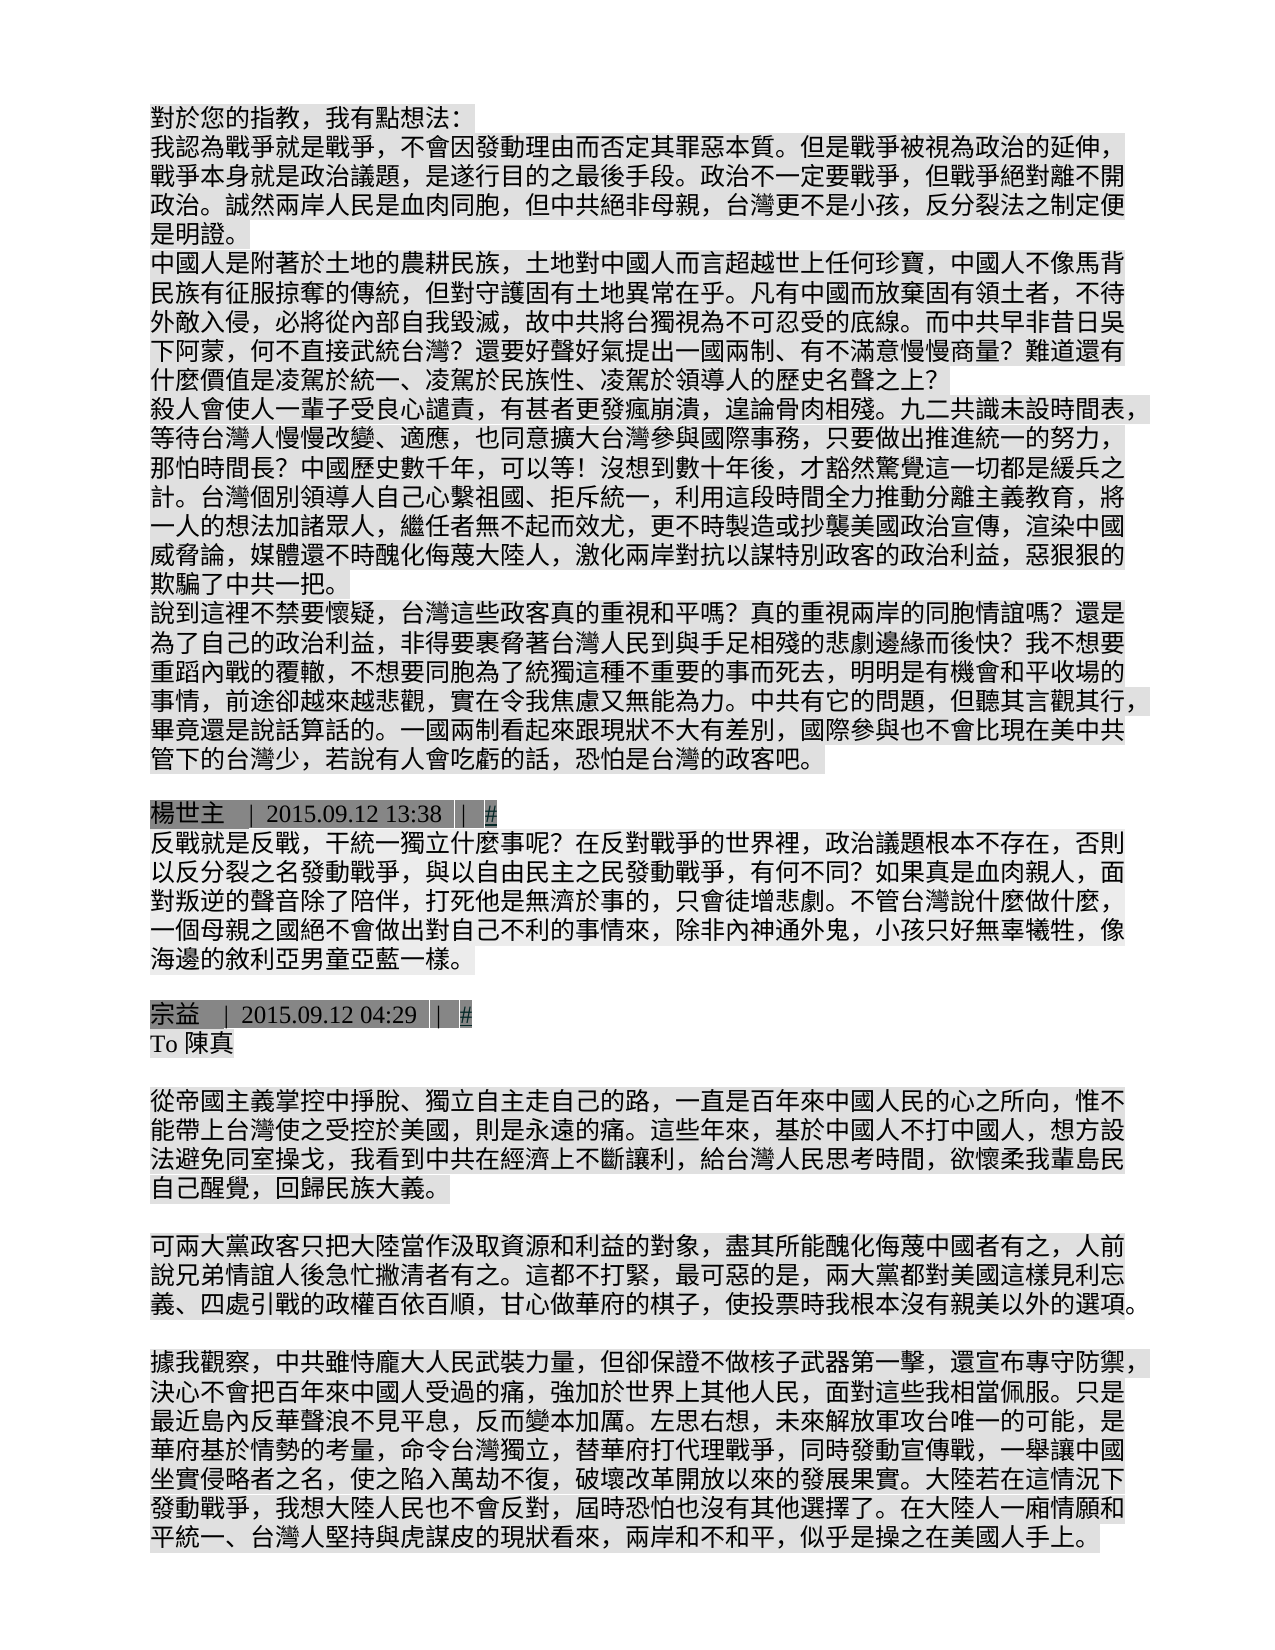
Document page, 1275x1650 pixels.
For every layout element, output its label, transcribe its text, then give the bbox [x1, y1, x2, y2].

text 反戰就是反戰，干統一獨立什麼事呢？在反對戰爭的世界裡，政治議題根本不存在，否則以反分裂之名發動戰爭，與以自由民主之民發動戰爭，有何不同？如果真是血肉親人，面對叛逆的聲音除了陪伴，打死他是無濟於事的，只會徒增悲劇。不管台灣說什麼做什麼，一個母親之國絕不會做出對自己不利的事情來，除非內神通外鬼，小孩只好無辜犧牲，像海邊的敘利亞男童亞藍一樣。 [150, 829, 1125, 975]
text To 陳真 從帝國主義掌控中掙脫、獨立自主走自己的路，一直是百年來中國人民的心之所向，惟不能帶上台灣使之受控於美國，則是永遠的痛。這些年來，基於中國人不打中國人，想方設法避免同室操戈，我看到中共在經濟上不斷讓利，給台灣人民思考時間，欲懷柔我輩島民自己醒覺，回歸民族大義。 可兩大黨政客只把大陸當作汲取資源和利益的對象，盡其所能醜化侮蔑中國者有之，人前說兄弟情誼人後急忙撇清者有之。這都不打緊，最可惡的是，兩大黨都對美國這樣見利忘義、四處引戰的政權百依百順，甘心做華府的棋子，使投票時我根本沒有親美以外的選項。 據我觀察，中共雖恃龐大人民武裝力量，但卻保證不做核子武器第一擊，還宣布專守防禦，決心不會把百年來中國人受過的痛，強加於世界上其他人民，面對這些我相當佩服。只是最近島內反華聲浪不見平息，反而變本加厲。左思右想，未來解放軍攻台唯一的可能，是華府基於情勢的考量，命令台灣獨立，替華府打代理戰爭，同時發動宣傳戰，一舉讓中國坐實侵略者之名，使之陷入萬劫不復，破壞改革開放以來的發展果實。大陸若在這情況下發動戰爭，我想大陸人民也不會反對，屆時恐怕也沒有其他選擇了。在大陸人一廂情願和平統一、台灣人堅持與虎謀皮的現狀看來，兩岸和不和平，似乎是操之在美國人手上。 [150, 1029, 1125, 1553]
text To 楊世主 我是看到陳真的P.S.有感而發，或許大陸發兵打台灣，只會在那種狀況下發生。並不是要說反戰必須考慮統獨立場，也沒有要裝高尚對陳真的個人想法指指點點什麼。只是想說，沒想到今天中國已然崛起，也以諸多行動證明沒有侵略意圖，釋出許多誠意，卻仍處處受疑，依舊身不由己。 對於您的指教，我有點想法： 我認為戰爭就是戰爭，不會因發動理由而否定其罪惡本質。但是戰爭被視為政治的延伸，戰爭本身就是政治議題，是遂行目的之最後手段。政治不一定要戰爭，但戰爭絕對離不開政治。誠然兩岸人民是血肉同胞，但中共絕非母親，台灣更不是小孩，反分裂法之制定便是明證。 中國人是附著於土地的農耕民族，土地對中國人而言超越世上任何珍寶，中國人不像馬背民族有征服掠奪的傳統，但對守護固有土地異常在乎。凡有中國而放棄固有領土者，不待外敵入侵，必將從內部自我毀滅，故中共將台獨視為不可忍受的底線。而中共早非昔日吳下阿蒙，何不直接武統台灣？還要好聲好氣提出一國兩制、有不滿意慢慢商量？難道還有什麼價值是凌駕於統一、凌駕於民族性、凌駕於領導人的歷史名聲之上？ 殺人會使人一輩子受良心譴責，有甚者更發瘋崩潰，遑論骨肉相殘。九二共識未設時間表，等待台灣人慢慢改變、適應，也同意擴大台灣參與國際事務，只要做出推進統一的努力，那怕時間長？中國歷史數千年，可以等！沒想到數十年後，才豁然驚覺這一切都是緩兵之計。台灣個別領導人自己心繫祖國、拒斥統一，利用這段時間全力推動分離主義教育，將一人的想法加諸眾人，繼任者無不起而效尤，更不時製造或抄襲美國政治宣傳，渲染中國威脅論，媒體還不時醜化侮蔑大陸人，激化兩岸對抗以謀特別政客的政治利益，惡狠狠的欺騙了中共一把。 說到這裡不禁要懷疑，台灣這些政客真的重視和平嗎？真的重視兩岸的同胞情誼嗎？還是為了自己的政治利益，非得要裹脅著台灣人民到與手足相殘的悲劇邊緣而後快？我不想要重蹈內戰的覆轍，不想要同胞為了統獨這種不重要的事而死去，明明是有機會和平收場的事情，前途卻越來越悲觀，實在令我焦慮又無能為力。中共有它的問題，但聽其言觀其行，畢竟還是說話算話的。一國兩制看起來跟現狀不大有差別，國際參與也不會比現在美中共管下的台灣少，若說有人會吃虧的話，恐怕是台灣的政客吧。 [150, 75, 1125, 774]
text 宗益 | 2015.09.12 04:29 | # [150, 1000, 1125, 1029]
text 楊世主 | 2015.09.12 13:38 | # [150, 799, 1125, 829]
